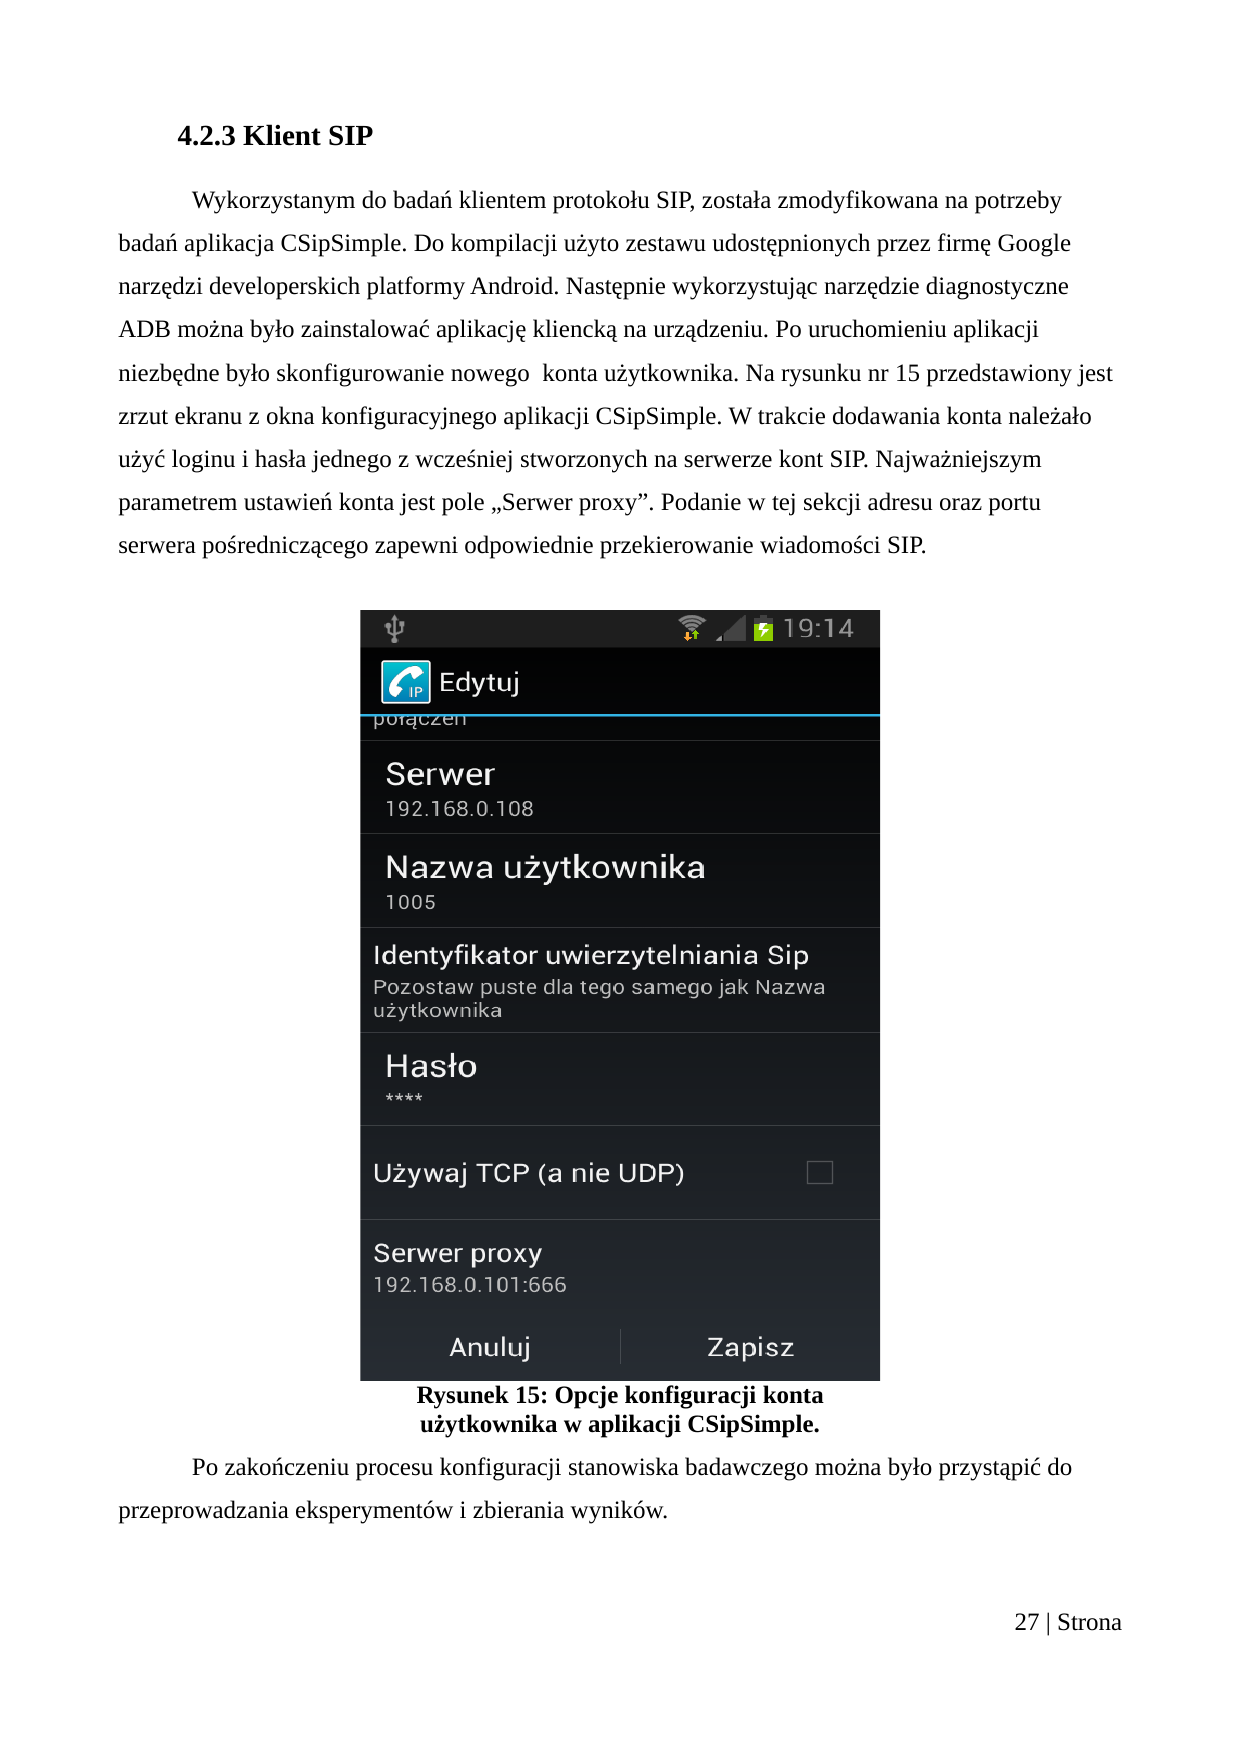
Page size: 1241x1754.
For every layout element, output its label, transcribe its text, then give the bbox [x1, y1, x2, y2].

text Po zakończeniu procesu konfiguracji stanowiska badawczego można było przystąpić do przeprowadzania eksperymentów i zbierania wyników. [118, 627, 1122, 1524]
text Rysunek 15: Opcje konfiguracji konta użytkownika w aplikacji CSipSimple. [360, 1381, 880, 1438]
text Wykorzystanym do badań klientem protokołu SIP, została zmodyfikowana na potrzeby badań aplikacja CSipSimple. Do kompilacji użyto zestawu udostępnionych przez firmę Google narzędzi developerskich platformy Android. Następnie wykorzystując narzędzie diagnostyczne ADB można było zainstalować aplikację kliencką na urządzeniu. Po uruchomieniu aplikacji niezbędne było skonfigurowanie nowego konta użytkownika. Na rysunku nr 15 przedstawiony jest zrzut ekranu z okna konfiguracyjnego aplikacji CSipSimple. W trakcie dodawania konta należało użyć loginu i hasła jednego z wcześniej stworzonych na serwerze kont SIP. Najważniejszym parametrem ustawień konta jest pole „Serwer proxy”. Podanie w tej sekcji adresu oraz portu serwera pośredniczącego zapewni odpowiednie przekierowanie wiadomości SIP. [118, 185, 1122, 559]
text [360, 597, 880, 610]
subtitle 4.2.3 Klient SIP [177, 118, 1122, 152]
picture [360, 610, 880, 1381]
